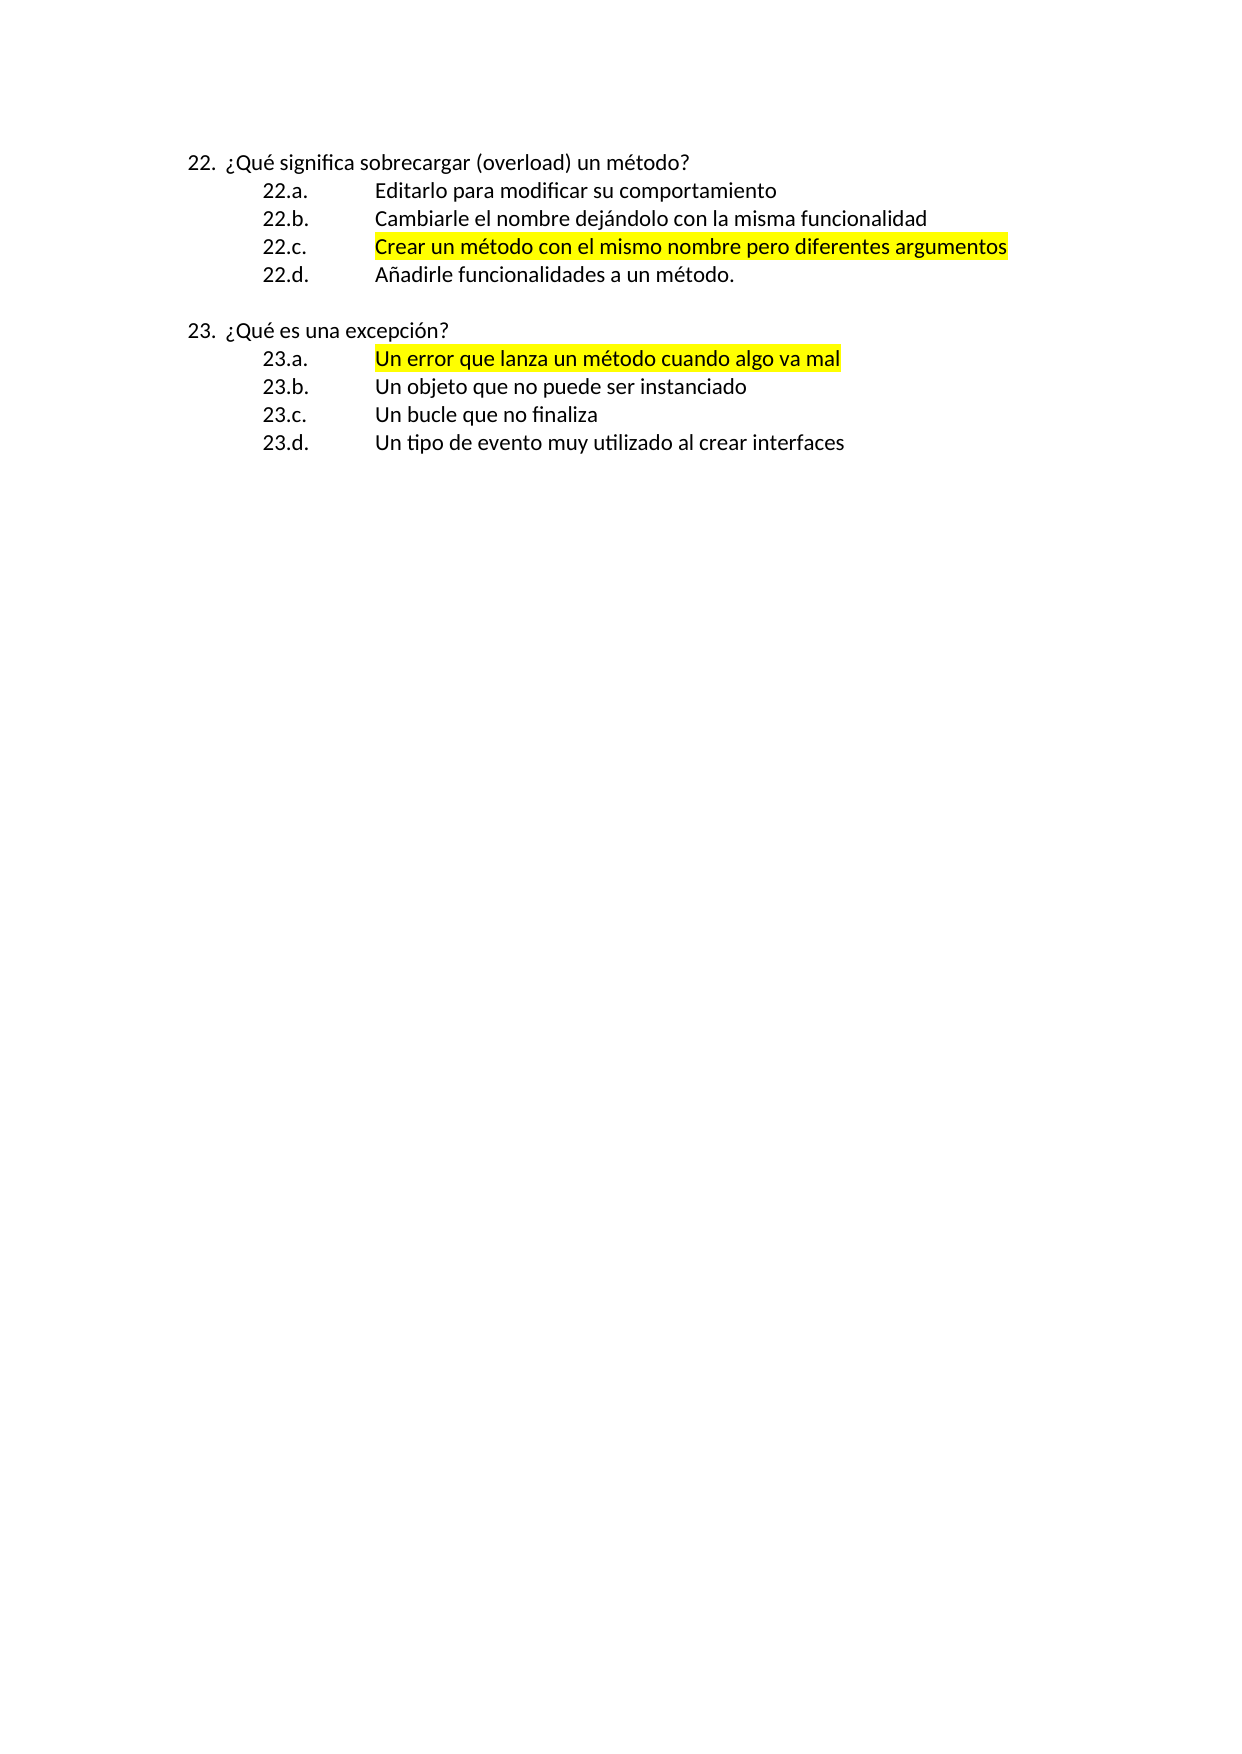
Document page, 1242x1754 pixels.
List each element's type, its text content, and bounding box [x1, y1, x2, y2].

list Un error que lanza un método cuando algo va mal [262, 344, 1092, 372]
list Un tipo de evento muy utilizado al crear interfaces [262, 428, 1092, 456]
list Un objeto que no puede ser instanciado [262, 372, 1092, 400]
list ¿Qué es una excepción? [187, 316, 1092, 344]
list Cambiarle el nombre dejándolo con la misma funcionalidad [262, 204, 1092, 232]
list Un bucle que no finaliza [262, 400, 1092, 428]
list Editarlo para modificar su comportamiento [262, 176, 1092, 204]
list Añadirle funcionalidades a un método. [262, 260, 1092, 288]
list ¿Qué significa sobrecargar (overload) un método? [187, 148, 1092, 176]
list Crear un método con el mismo nombre pero diferentes argumentos [262, 232, 1092, 260]
